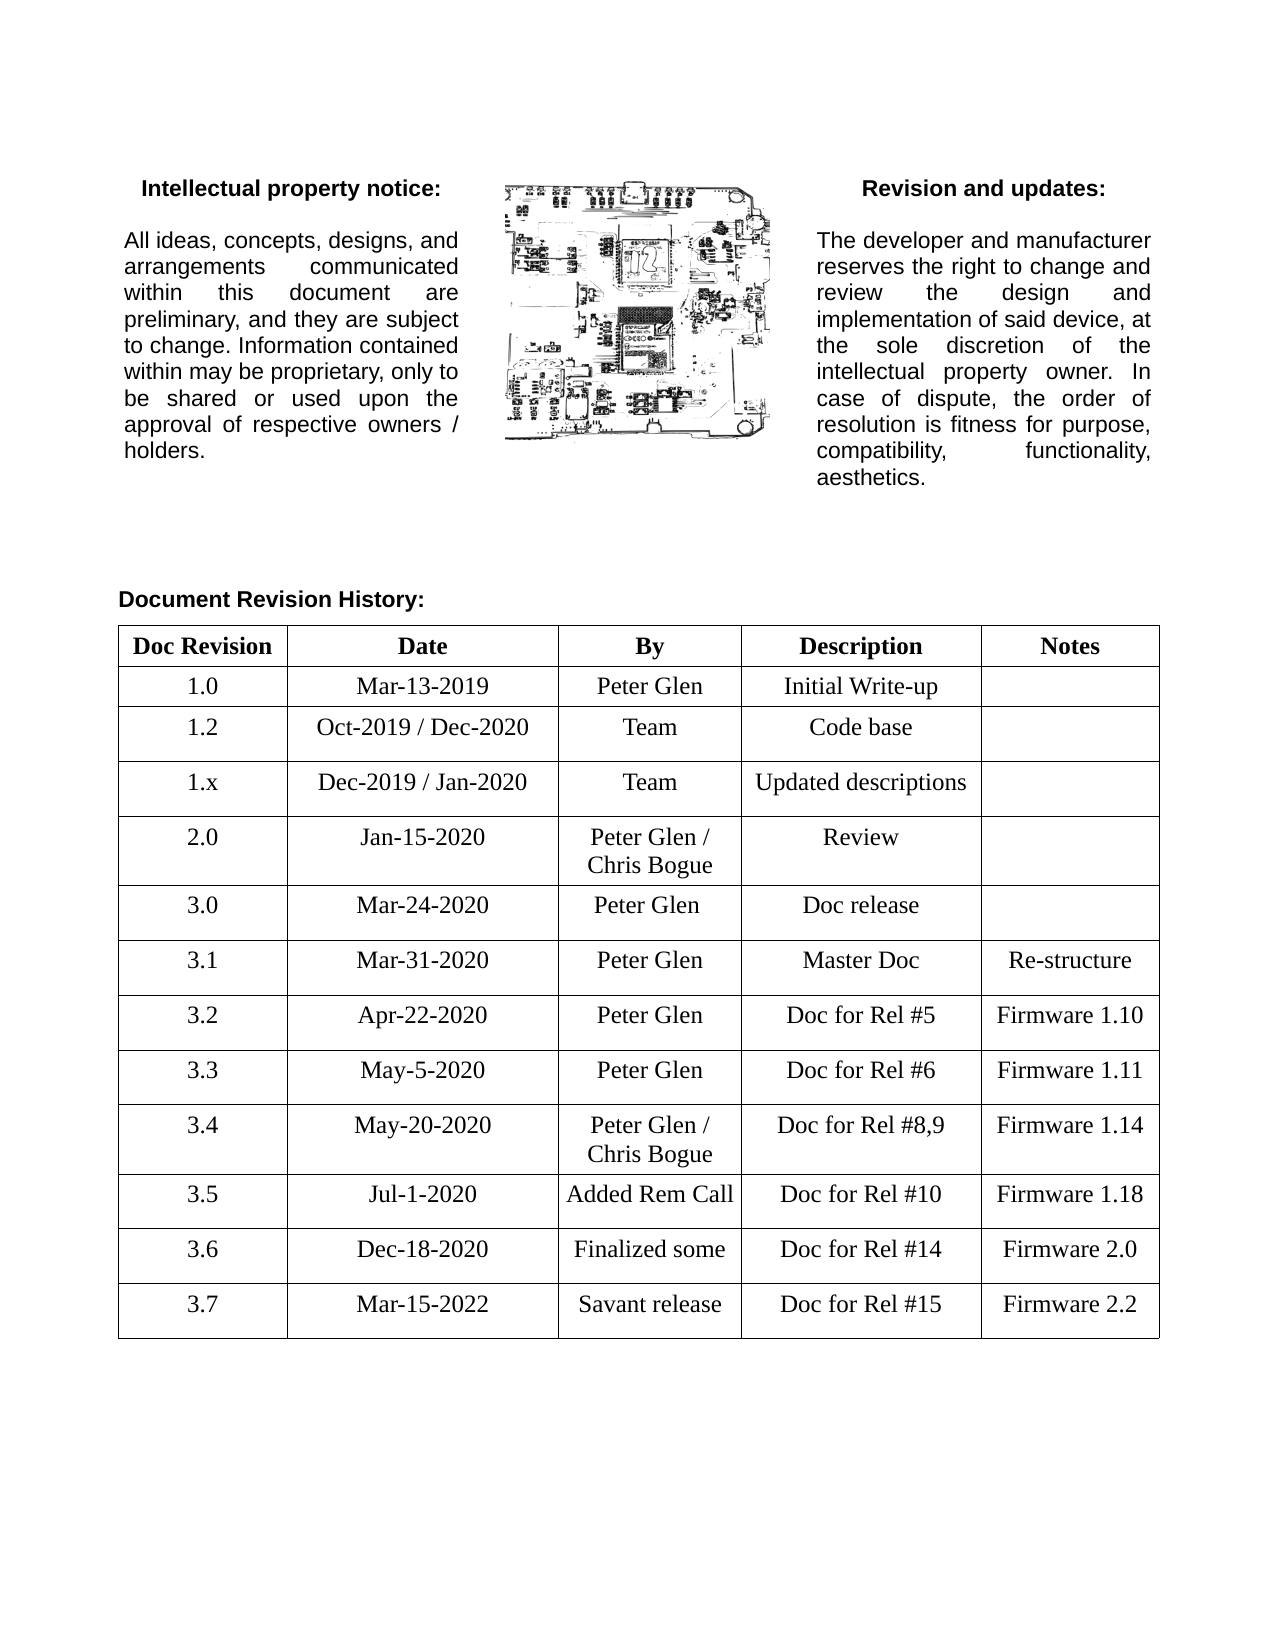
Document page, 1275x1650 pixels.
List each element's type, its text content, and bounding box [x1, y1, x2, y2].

table_cell Apr-22-2020 [288, 996, 558, 1049]
table_cell Re-structure [982, 941, 1159, 994]
table_cell Mar-31-2020 [288, 941, 558, 994]
table_cell [982, 667, 1159, 706]
table_cell May-5-2020 [288, 1051, 558, 1104]
table_cell Doc for Rel #15 [742, 1284, 981, 1338]
table_cell 3.2 [119, 996, 287, 1049]
table_cell 1.2 [119, 707, 287, 761]
table_cell Oct-2019 / Dec-2020 [288, 707, 558, 761]
table_cell Doc for Rel #5 [742, 996, 981, 1049]
table_cell Peter Glen [559, 996, 741, 1049]
table_cell 1.0 [119, 667, 287, 706]
table_cell May-20-2020 [288, 1105, 558, 1173]
table_cell Mar-24-2020 [288, 886, 558, 940]
table_cell [982, 886, 1159, 940]
table_cell Added Rem Call [559, 1175, 741, 1228]
table_cell Peter Glen [559, 667, 741, 706]
table_header By [559, 626, 741, 666]
table_cell Initial Write-up [742, 667, 981, 706]
table_header Notes [982, 626, 1159, 666]
table_cell Firmware 1.14 [982, 1105, 1159, 1173]
table_cell Peter Glen / Chris Bogue [559, 817, 741, 885]
table_cell Doc for Rel #8,9 [742, 1105, 981, 1173]
table_cell Code base [742, 707, 981, 761]
table_cell Peter Glen [559, 886, 741, 940]
table_cell [982, 817, 1159, 885]
table_cell 3.6 [119, 1229, 287, 1283]
table_cell Dec-2019 / Jan-2020 [288, 762, 558, 816]
table_cell Doc for Rel #10 [742, 1175, 981, 1228]
table_cell Firmware 1.11 [982, 1051, 1159, 1104]
text Document Revision History: [118, 586, 1157, 613]
table_cell Peter Glen [559, 941, 741, 994]
table_cell 3.3 [119, 1051, 287, 1104]
table_cell Savant release [559, 1284, 741, 1338]
table_cell Dec-18-2020 [288, 1229, 558, 1283]
table_cell Firmware 2.0 [982, 1229, 1159, 1283]
table_cell 3.5 [119, 1175, 287, 1228]
table_cell Master Doc [742, 941, 981, 994]
table_cell Team [559, 762, 741, 816]
table_cell Firmware 1.18 [982, 1175, 1159, 1228]
table_cell Team [559, 707, 741, 761]
table_header Description [742, 626, 981, 666]
picture [505, 182, 770, 446]
table_cell Firmware 1.10 [982, 996, 1159, 1049]
table_header Doc Revision [119, 626, 287, 666]
table_cell Mar-15-2022 [288, 1284, 558, 1338]
table_cell Doc release [742, 886, 981, 940]
table_header Revision and updates: The developer and manufacturer reserves the right to change and review the design and implementation of said device, at the sole discretion of the intellectual property owner. In case of dispute, the order of resolution is fitness for purpose, compatibility, functionality, aesthetics. [811, 118, 1157, 523]
table_cell [982, 707, 1159, 761]
table_cell Firmware 2.2 [982, 1284, 1159, 1338]
table_cell 3.4 [119, 1105, 287, 1173]
table_cell Updated descriptions [742, 762, 981, 816]
table_cell Review [742, 817, 981, 885]
table_cell Doc for Rel #6 [742, 1051, 981, 1104]
table_cell 3.0 [119, 886, 287, 940]
table_cell Finalized some [559, 1229, 741, 1283]
table_cell 1.x [119, 762, 287, 816]
table_header Date [288, 626, 558, 666]
table_header [464, 118, 811, 523]
table_cell 3.7 [119, 1284, 287, 1338]
table_cell Peter Glen [559, 1051, 741, 1104]
table_cell Mar-13-2019 [288, 667, 558, 706]
table_cell Jan-15-2020 [288, 817, 558, 885]
table_cell 2.0 [119, 817, 287, 885]
table_cell 3.1 [119, 941, 287, 994]
table_cell [982, 762, 1159, 816]
table_cell Peter Glen / Chris Bogue [559, 1105, 741, 1173]
table_cell Doc for Rel #14 [742, 1229, 981, 1283]
table_cell Jul-1-2020 [288, 1175, 558, 1228]
table_header Intellectual property notice: All ideas, concepts, designs, and arrangements communicated within this document are preliminary, and they are subject to change. Information contained within may be proprietary, only to be shared or used upon the approval of respective owners / holders. [118, 118, 464, 523]
